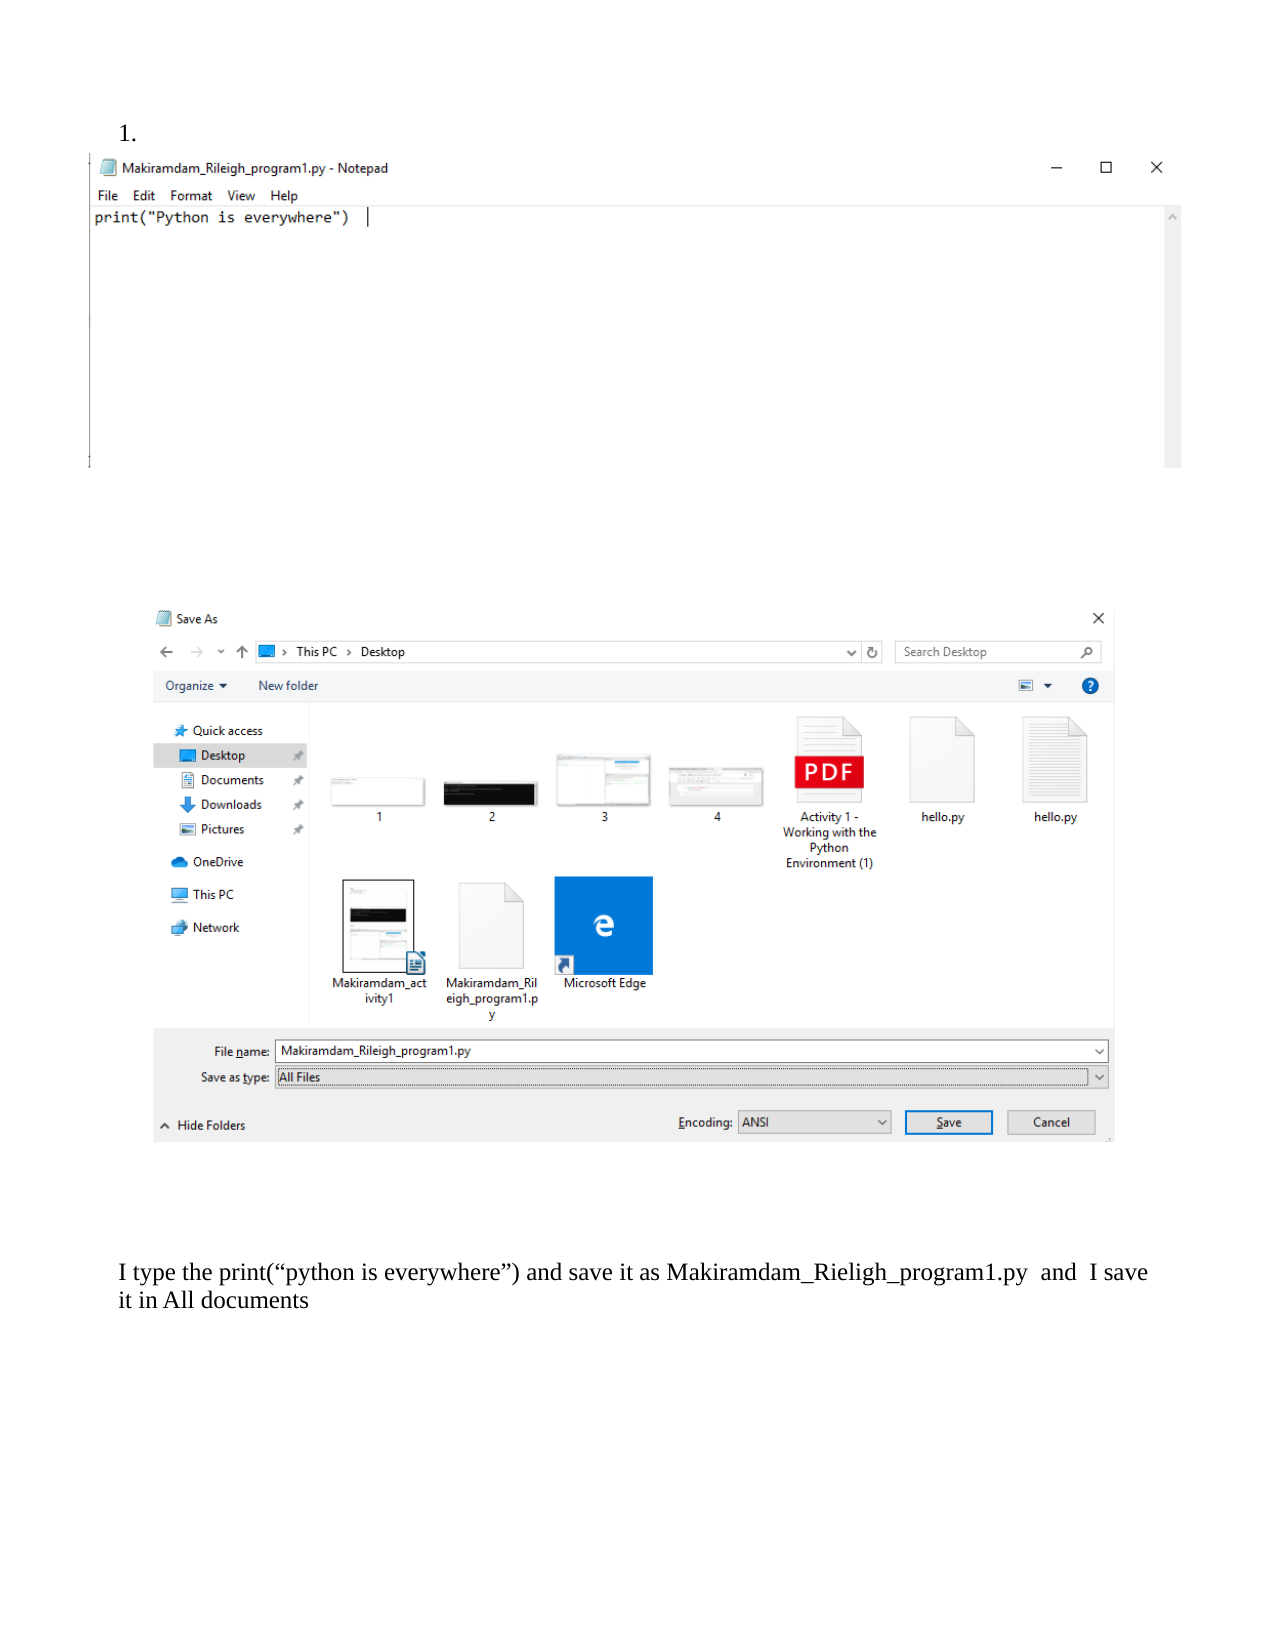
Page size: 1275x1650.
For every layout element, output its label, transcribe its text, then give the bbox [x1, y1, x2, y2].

picture [153, 610, 1115, 1142]
text 1. [118, 118, 1157, 147]
picture [88, 153, 1182, 468]
text I type the print(“python is everywhere”) and save it as Makiramdam_Rieligh_program1.py and I save it in All documents [118, 1257, 1157, 1314]
